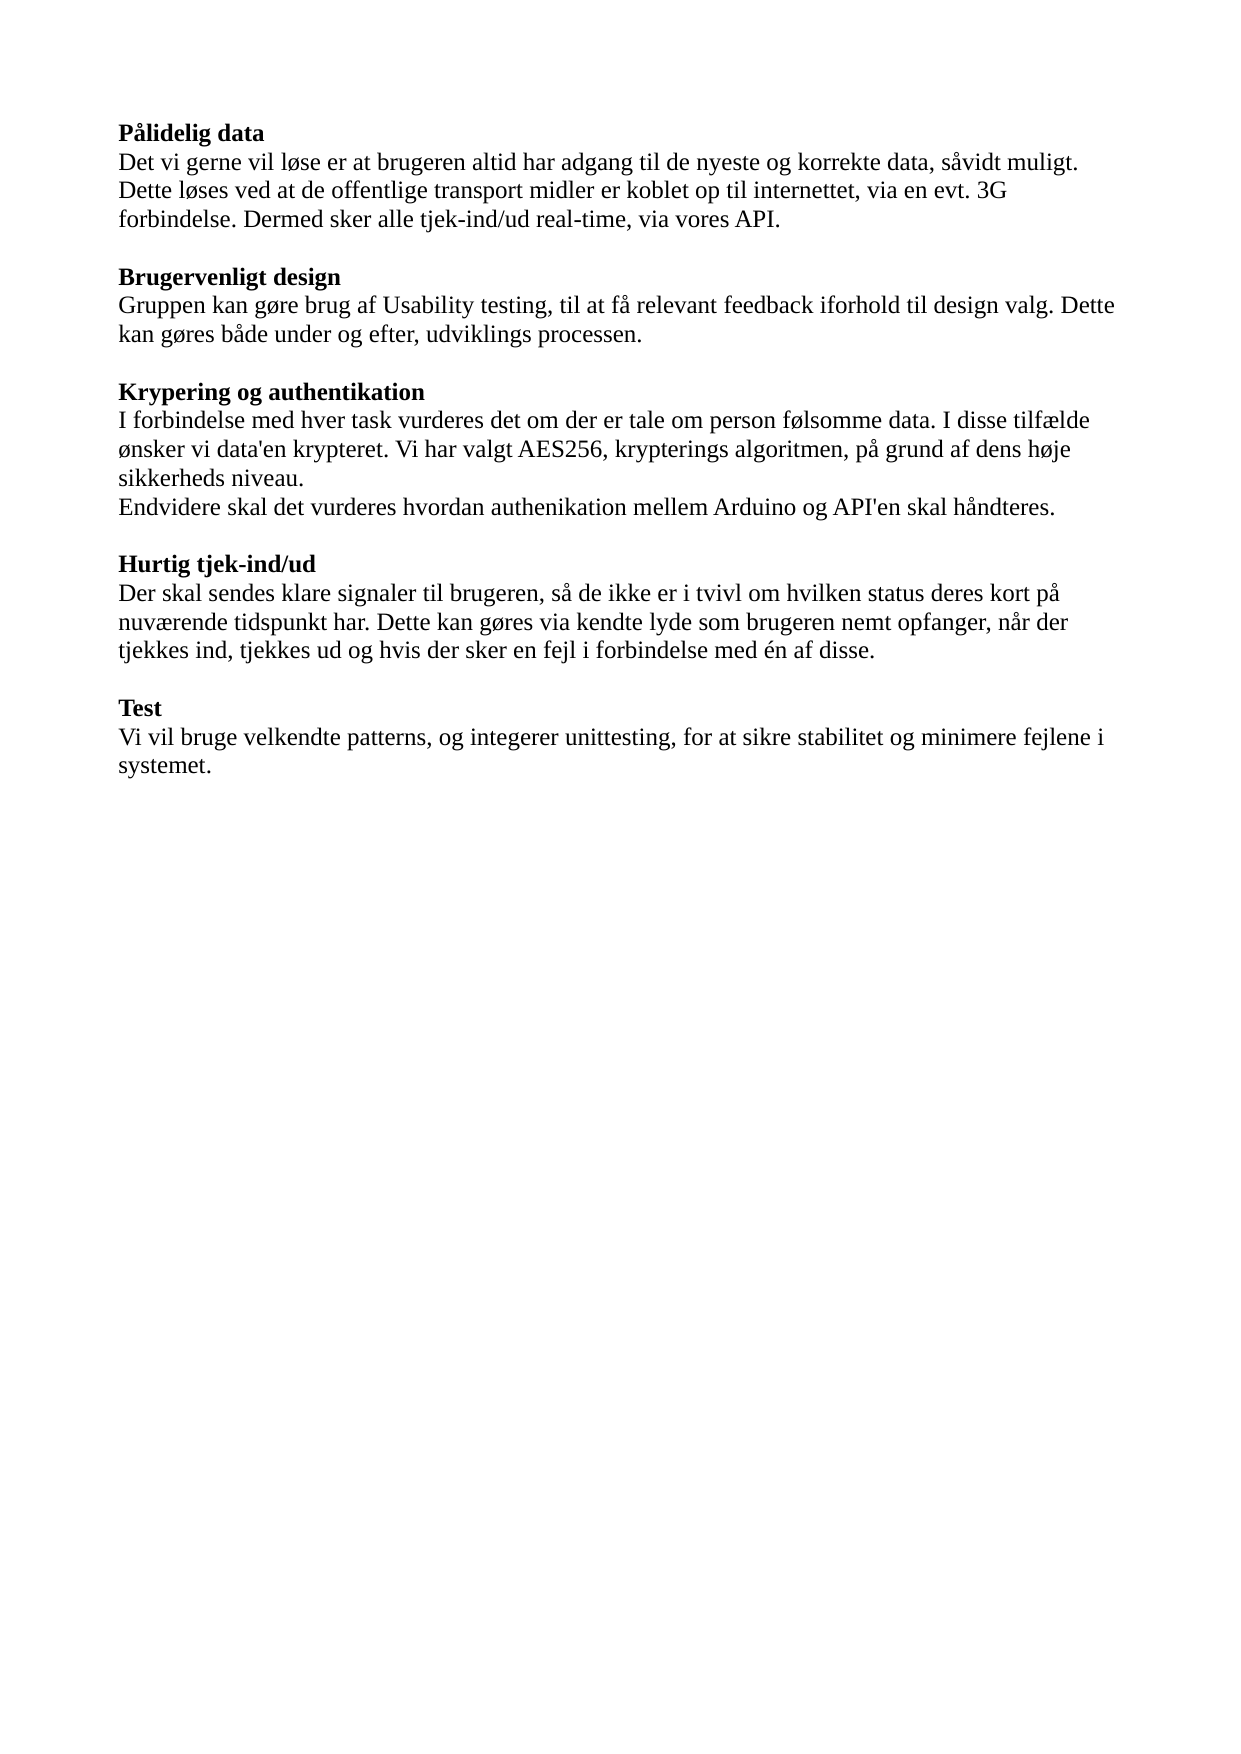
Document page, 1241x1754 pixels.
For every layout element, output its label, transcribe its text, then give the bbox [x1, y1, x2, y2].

text Test [118, 693, 1122, 722]
text Brugervenligt design [118, 262, 1122, 291]
text Krypering og authentikation [118, 377, 1122, 406]
text Hurtig tjek-ind/ud [118, 549, 1122, 578]
text I forbindelse med hver task vurderes det om der er tale om person følsomme data. I disse tilfælde ønsker vi data'en krypteret. Vi har valgt AES256, krypterings algoritmen, på grund af dens høje sikkerheds niveau. [118, 406, 1122, 492]
text Der skal sendes klare signaler til brugeren, så de ikke er i tvivl om hvilken status deres kort på nuværende tidspunkt har. Dette kan gøres via kendte lyde som brugeren nemt opfanger, når der tjekkes ind, tjekkes ud og hvis der sker en fejl i forbindelse med én af disse. [118, 578, 1122, 664]
text Endvidere skal det vurderes hvordan authenikation mellem Arduino og API'en skal håndteres. [118, 492, 1122, 521]
text Vi vil bruge velkendte patterns, og integerer unittesting, for at sikre stabilitet og minimere fejlene i systemet. [118, 722, 1122, 779]
text Gruppen kan gøre brug af Usability testing, til at få relevant feedback iforhold til design valg. Dette kan gøres både under og efter, udviklings processen. [118, 291, 1122, 348]
text Det vi gerne vil løse er at brugeren altid har adgang til de nyeste og korrekte data, såvidt muligt. Dette løses ved at de offentlige transport midler er koblet op til internettet, via en evt. 3G forbindelse. Dermed sker alle tjek-ind/ud real-time, via vores API. [118, 147, 1122, 233]
text Pålidelig data [118, 118, 1122, 147]
